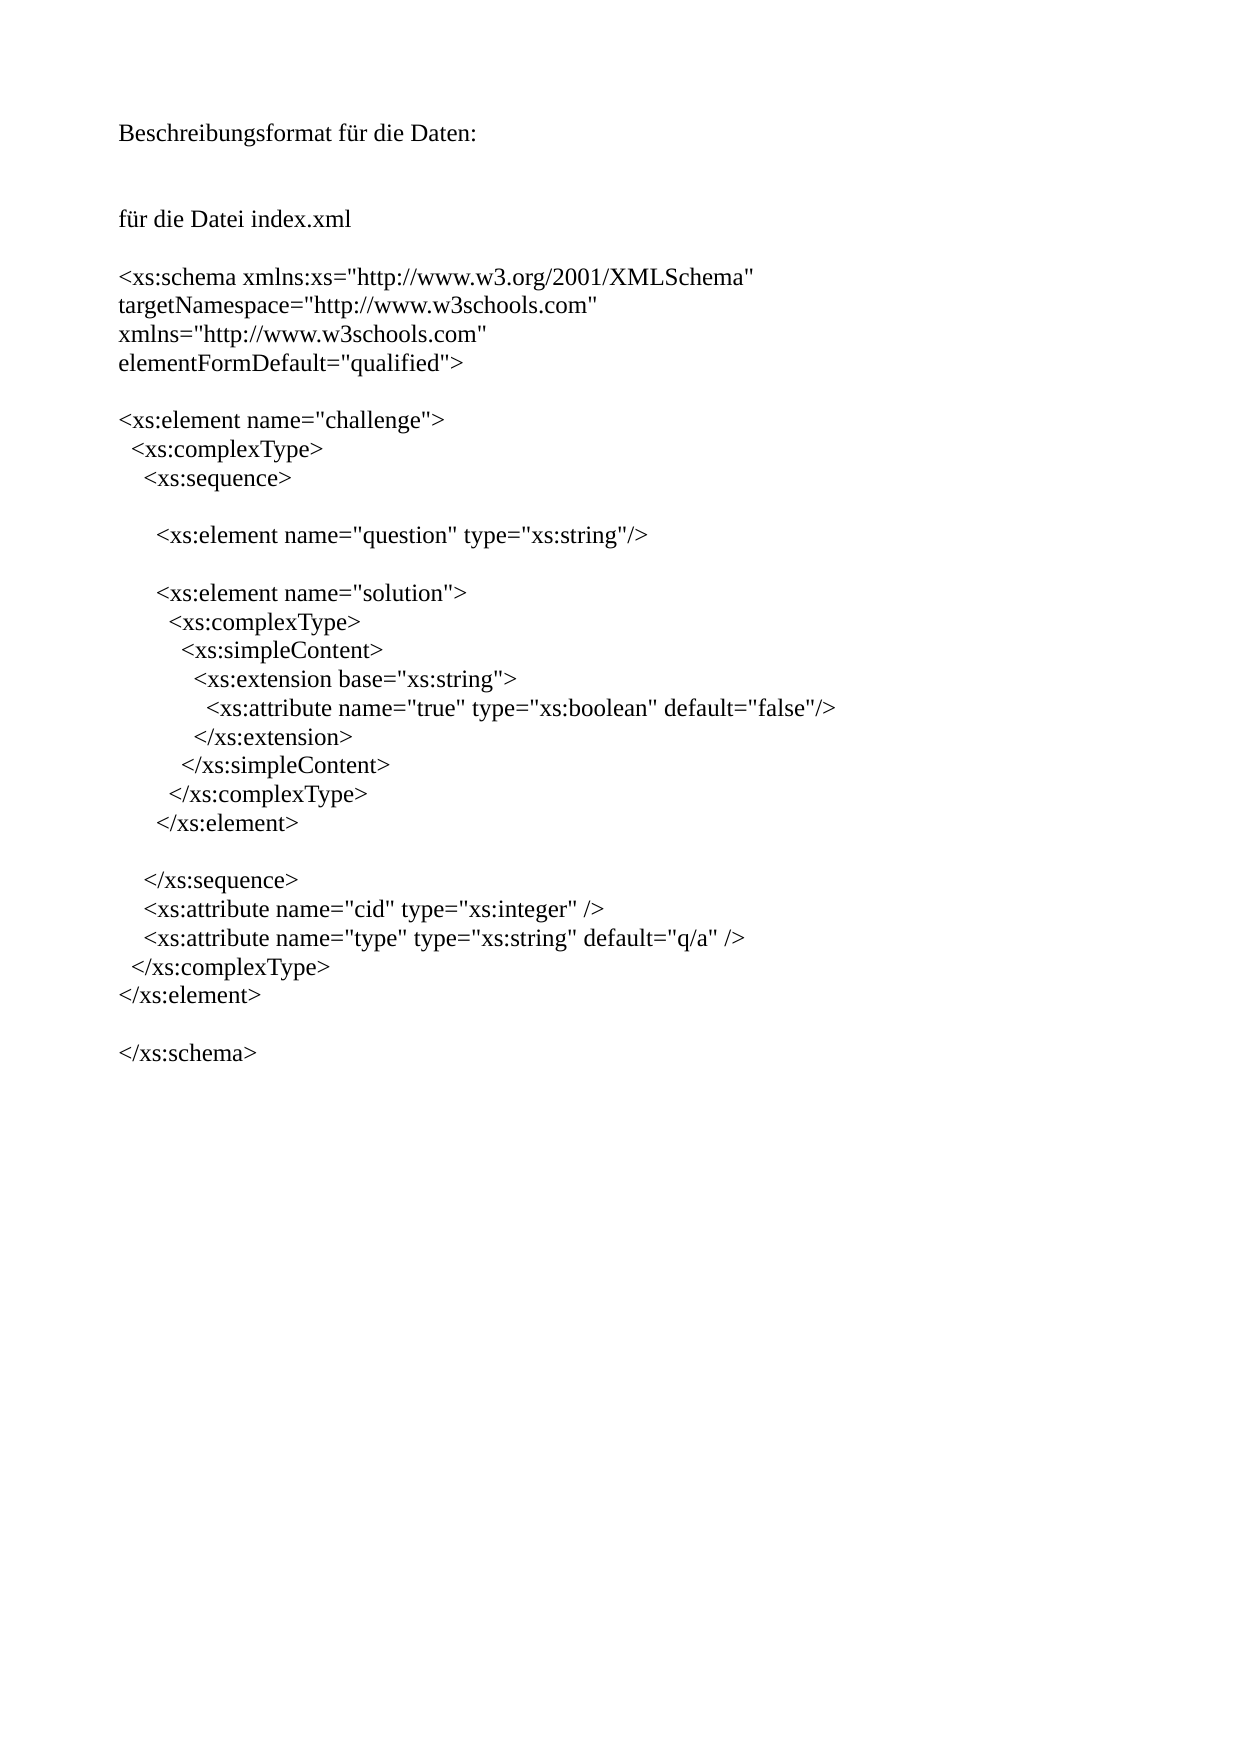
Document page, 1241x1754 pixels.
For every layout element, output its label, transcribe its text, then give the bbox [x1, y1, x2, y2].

text targetNamespace="http://www.w3schools.com" [118, 291, 1122, 319]
text </xs:element> [118, 808, 1122, 837]
text <xs:element name="question" type="xs:string"/> [118, 521, 1122, 549]
text <xs:extension base="xs:string"> [118, 664, 1122, 693]
text <xs:attribute name="type" type="xs:string" default="q/a" /> [118, 923, 1122, 952]
text <xs:simpleContent> [118, 636, 1122, 664]
text für die Datei index.xml [118, 204, 1122, 233]
text <xs:complexType> [118, 434, 1122, 463]
text </xs:extension> [118, 722, 1122, 751]
text <xs:element name="solution"> [118, 578, 1122, 607]
text <xs:attribute name="cid" type="xs:integer" /> [118, 894, 1122, 923]
text </xs:complexType> [118, 952, 1122, 981]
text <xs:complexType> [118, 607, 1122, 636]
text <xs:attribute name="true" type="xs:boolean" default="false"/> [118, 693, 1122, 722]
text </xs:schema> [118, 1038, 1122, 1067]
text xmlns="http://www.w3schools.com" [118, 319, 1122, 348]
text </xs:sequence> [118, 866, 1122, 894]
text elementFormDefault="qualified"> [118, 348, 1122, 377]
text </xs:element> [118, 981, 1122, 1009]
text </xs:complexType> [118, 779, 1122, 808]
text <xs:sequence> [118, 463, 1122, 492]
text <xs:schema xmlns:xs="http://www.w3.org/2001/XMLSchema" [118, 262, 1122, 291]
text Beschreibungsformat für die Daten: [118, 118, 1122, 147]
text <xs:element name="challenge"> [118, 406, 1122, 434]
text </xs:simpleContent> [118, 751, 1122, 779]
